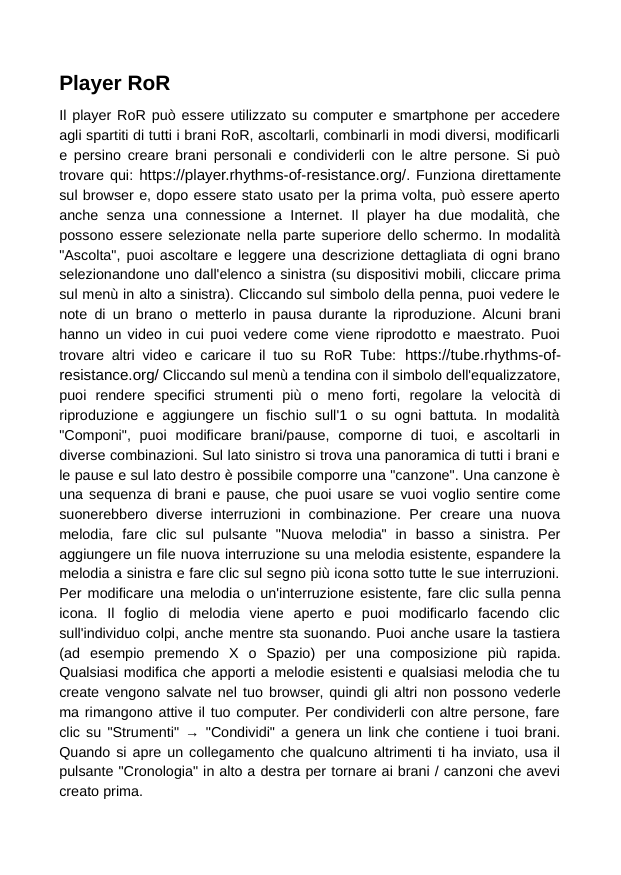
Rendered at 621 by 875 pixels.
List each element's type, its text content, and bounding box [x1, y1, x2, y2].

text Il player RoR può essere utilizzato su computer e smartphone per accedere agli spartiti di tutti i brani RoR, ascoltarli, combinarli in modi diversi, modificarli e persino creare brani personali e condividerli con le altre persone. Si può trovare qui: https://player.rhythms-of-resistance.org/. Funziona direttamente sul browser e, dopo essere stato usato per la prima volta, può essere aperto anche senza una connessione a Internet. Il player ha due modalità, che possono essere selezionate nella parte superiore dello schermo. In modalità "Ascolta", puoi ascoltare e leggere una descrizione dettagliata di ogni brano selezionandone uno dall'elenco a sinistra (su dispositivi mobili, cliccare prima sul menù in alto a sinistra). Cliccando sul simbolo della penna, puoi vedere le note di un brano o metterlo in pausa durante la riproduzione. Alcuni brani hanno un video in cui puoi vedere come viene riprodotto e maestrato. Puoi trovare altri video e caricare il tuo su RoR Tube: https://tube.rhythms-of-resistance.org/ Cliccando sul menù a tendina con il simbolo dell'equalizzatore, puoi rendere specifici strumenti più o meno forti, regolare la velocità di riproduzione e aggiungere un fischio sull'1 o su ogni battuta. In modalità "Componi", puoi modificare brani/pause, comporne di tuoi, e ascoltarli in diverse combinazioni. Sul lato sinistro si trova una panoramica di tutti i brani e le pause e sul lato destro è possibile comporre una "canzone". Una canzone è una sequenza di brani e pause, che puoi usare se vuoi voglio sentire come suonerebbero diverse interruzioni in combinazione. Per creare una nuova melodia, fare clic sul pulsante "Nuova melodia" in basso a sinistra. Per aggiungere un file nuova interruzione su una melodia esistente, espandere la melodia a sinistra e fare clic sul segno più icona sotto tutte le sue interruzioni. Per modificare una melodia o un'interruzione esistente, fare clic sulla penna icona. Il foglio di melodia viene aperto e puoi modificarlo facendo clic sull'individuo colpi, anche mentre sta suonando. Puoi anche usare la tastiera (ad esempio premendo X o Spazio) per una composizione più rapida. Qualsiasi modifica che apporti a melodie esistenti e qualsiasi melodia che tu create vengono salvate nel tuo browser, quindi gli altri non possono vederle ma rimangono attive il tuo computer. Per condividerli con altre persone, fare clic su "Strumenti" → "Condividi" a genera un link che contiene i tuoi brani. Quando si apre un collegamento che qualcuno altrimenti ti ha inviato, usa il pulsante "Cronologia" in alto a destra per tornare ai brani / canzoni che avevi creato prima. [59, 107, 561, 800]
subtitle Player RoR [59, 71, 561, 95]
